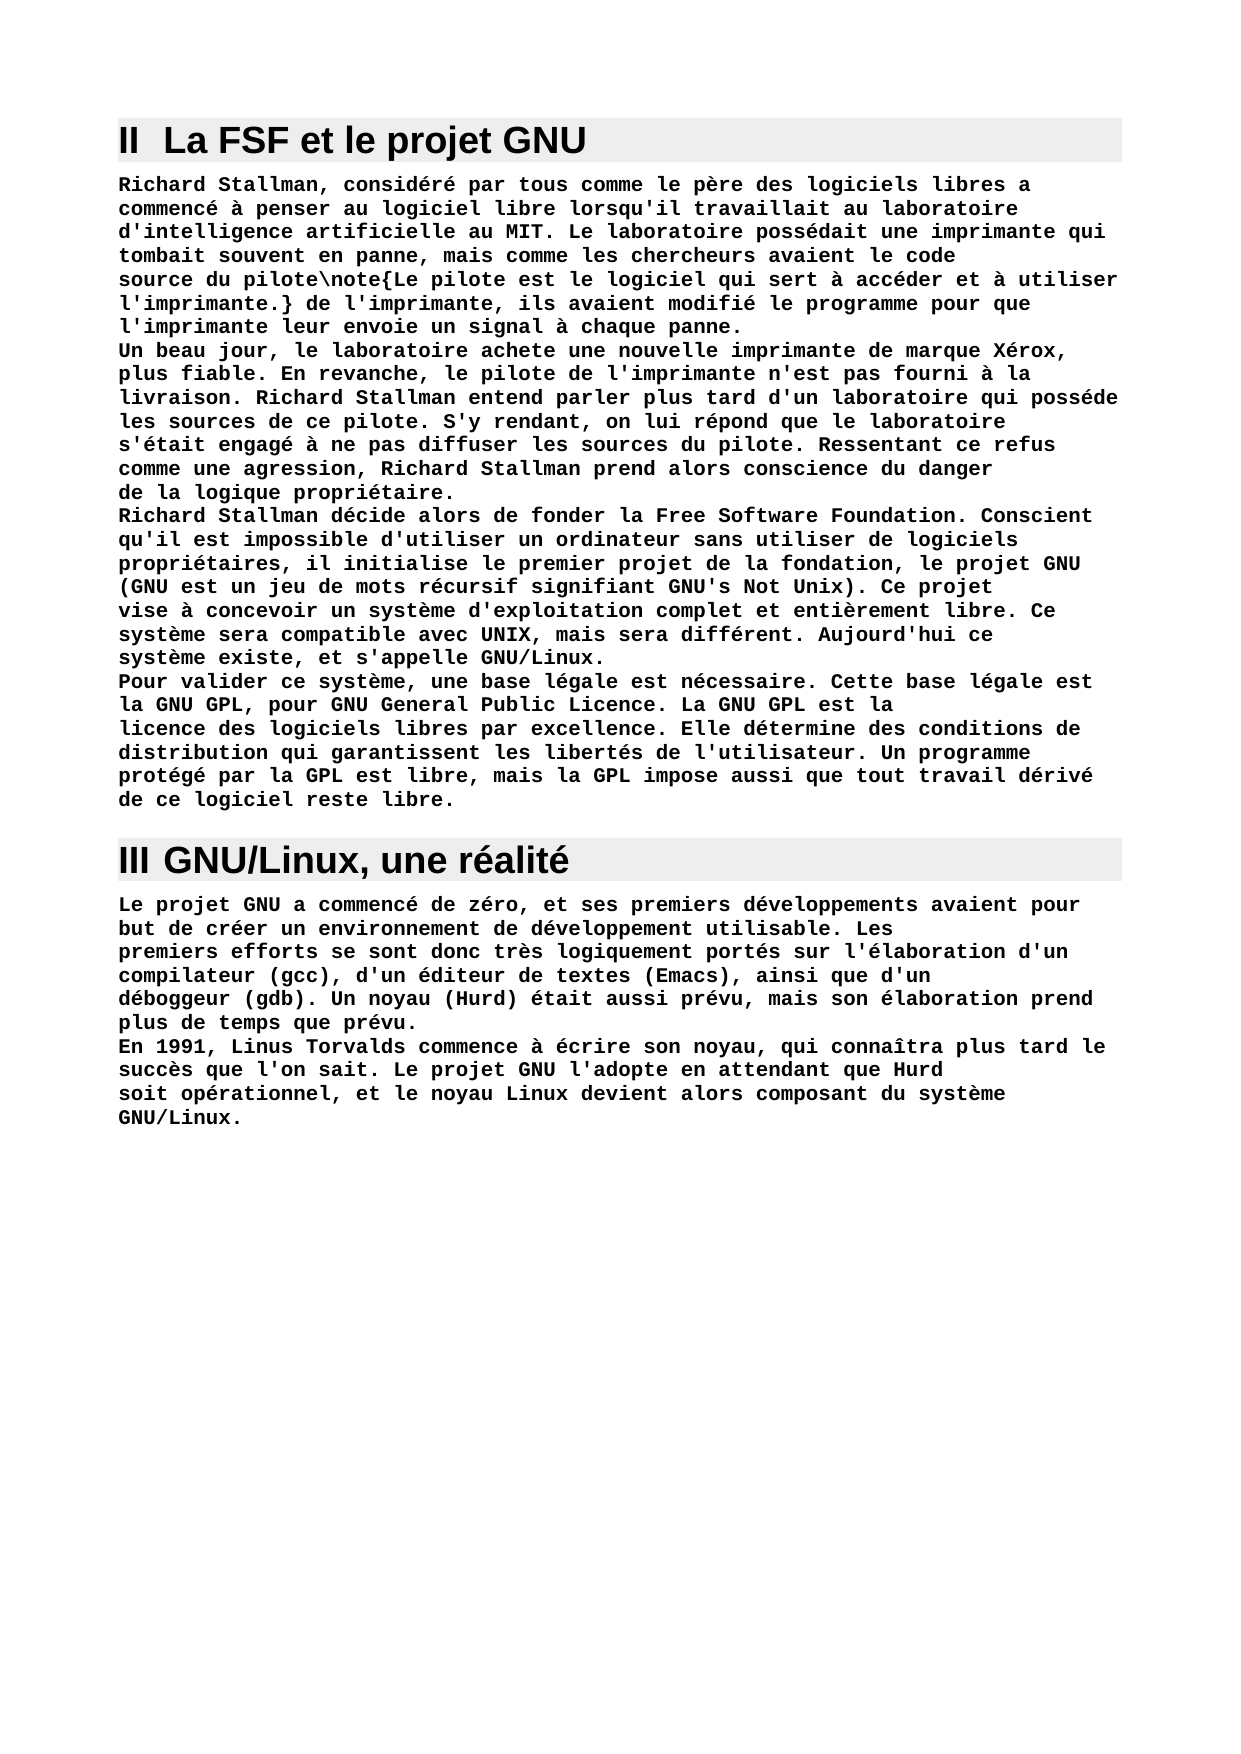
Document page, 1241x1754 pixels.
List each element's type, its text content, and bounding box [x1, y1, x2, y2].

text déboggeur (gdb). Un noyau (Hurd) était aussi prévu, mais son élaboration prend plus de temps que prévu. [118, 988, 1122, 1036]
subtitle La FSF et le projet GNU [118, 118, 1122, 162]
text livraison. Richard Stallman entend parler plus tard d'un laboratoire qui posséde les sources de ce pilote. S'y rendant, on lui répond que le laboratoire [118, 387, 1122, 434]
subtitle GNU/Linux, une réalité [118, 838, 1122, 881]
text Richard Stallman décide alors de fonder la Free Software Foundation. Conscient qu'il est impossible d'utiliser un ordinateur sans utiliser de logiciels [118, 505, 1122, 553]
text vise à concevoir un système d'exploitation complet et entièrement libre. Ce système sera compatible avec UNIX, mais sera différent. Aujourd'hui ce [118, 600, 1122, 647]
text l'imprimante leur envoie un signal à chaque panne. [118, 316, 1122, 340]
text licence des logiciels libres par excellence. Elle détermine des conditions de distribution qui garantissent les libertés de l'utilisateur. Un programme [118, 718, 1122, 765]
text Un beau jour, le laboratoire achete une nouvelle imprimante de marque Xérox, plus fiable. En revanche, le pilote de l'imprimante n'est pas fourni à la [118, 340, 1122, 387]
text protégé par la GPL est libre, mais la GPL impose aussi que tout travail dérivé de ce logiciel reste libre. [118, 765, 1122, 813]
text système existe, et s'appelle GNU/Linux. [118, 647, 1122, 671]
text Richard Stallman, considéré par tous comme le père des logiciels libres a commencé à penser au logiciel libre lorsqu'il travaillait au laboratoire [118, 174, 1122, 222]
text d'intelligence artificielle au MIT. Le laboratoire possédait une imprimante qui tombait souvent en panne, mais comme les chercheurs avaient le code [118, 222, 1122, 269]
text s'était engagé à ne pas diffuser les sources du pilote. Ressentant ce refus comme une agression, Richard Stallman prend alors conscience du danger [118, 434, 1122, 482]
text source du pilote\note{Le pilote est le logiciel qui sert à accéder et à utiliser l'imprimante.} de l'imprimante, ils avaient modifié le programme pour que [118, 269, 1122, 316]
text de la logique propriétaire. [118, 482, 1122, 505]
text Le projet GNU a commencé de zéro, et ses premiers développements avaient pour but de créer un environnement de développement utilisable. Les [118, 894, 1122, 941]
text En 1991, Linus Torvalds commence à écrire son noyau, qui connaîtra plus tard le succès que l'on sait. Le projet GNU l'adopte en attendant que Hurd [118, 1036, 1122, 1083]
text premiers efforts se sont donc très logiquement portés sur l'élaboration d'un compilateur (gcc), d'un éditeur de textes (Emacs), ainsi que d'un [118, 941, 1122, 988]
text propriétaires, il initialise le premier projet de la fondation, le projet GNU (GNU est un jeu de mots récursif signifiant GNU's Not Unix). Ce projet [118, 553, 1122, 600]
text soit opérationnel, et le noyau Linux devient alors composant du système GNU/Linux. [118, 1083, 1122, 1130]
text Pour valider ce système, une base légale est nécessaire. Cette base légale est la GNU GPL, pour GNU General Public Licence. La GNU GPL est la [118, 671, 1122, 718]
